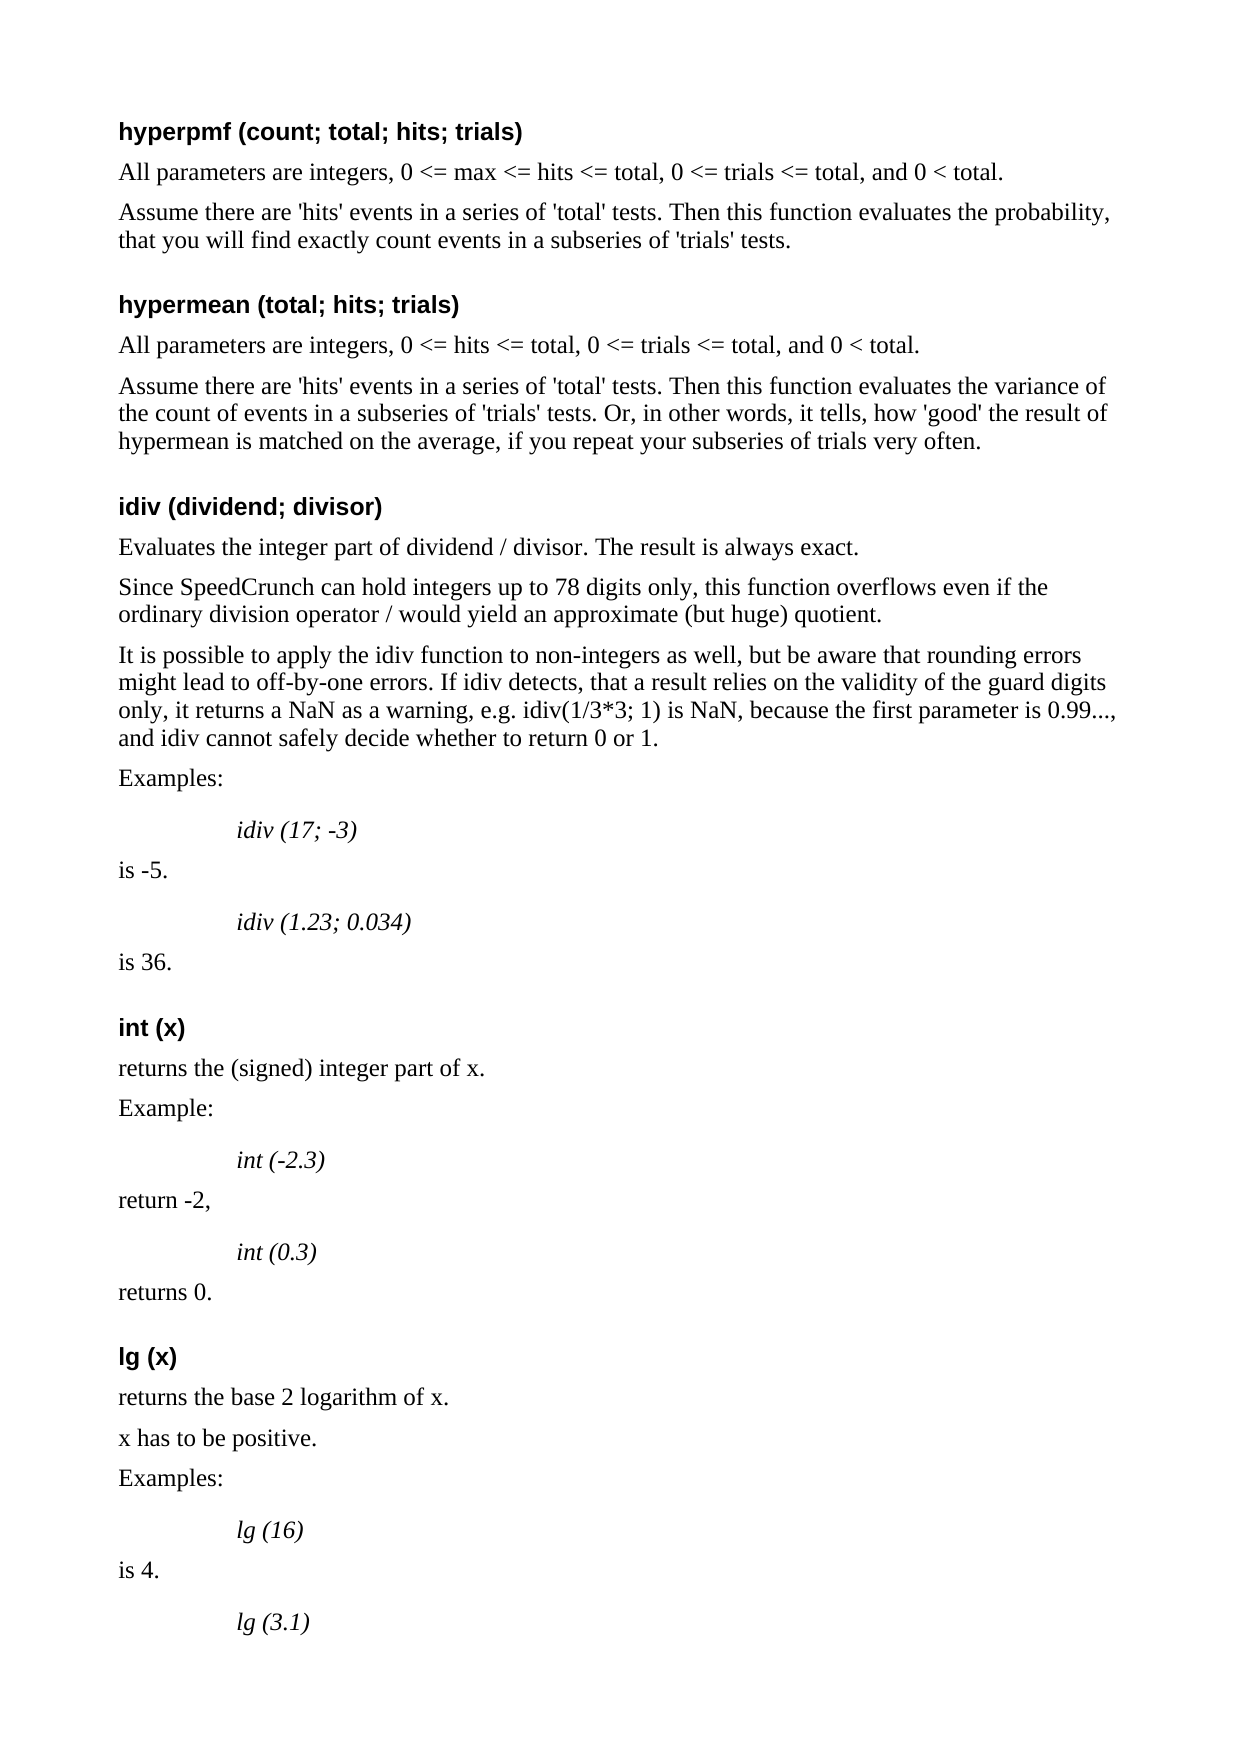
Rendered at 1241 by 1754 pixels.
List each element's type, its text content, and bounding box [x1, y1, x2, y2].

text Examples: [118, 1464, 1122, 1492]
subtitle hyperpmf (count; total; hits; trials) [118, 118, 1122, 146]
text Since SpeedCrunch can hold integers up to 78 digits only, this function overflows even if the ordinary division operator / would yield an approximate (but huge) quotient. [118, 573, 1122, 628]
subtitle lg (x) [118, 1343, 1122, 1371]
text All parameters are integers, 0 <= hits <= total, 0 <= trials <= total, and 0 < total. [118, 332, 1122, 359]
text is -5. [118, 856, 1122, 884]
text Evaluates the integer part of dividend / divisor. The result is always exact. [118, 533, 1122, 560]
text int (0.3) [236, 1238, 1122, 1266]
subtitle idiv (dividend; divisor) [118, 492, 1122, 520]
text Examples: [118, 764, 1122, 792]
text returns the (signed) integer part of x. [118, 1054, 1122, 1081]
text Example: [118, 1094, 1122, 1122]
text Assume there are 'hits' events in a series of 'total' tests. Then this function evaluates the variance of the count of events in a subseries of 'trials' tests. Or, in other words, it tells, how 'good' the result of hypermean is matched on the average, if you repeat your subseries of trials very often. [118, 372, 1122, 455]
text It is possible to apply the idiv function to non-integers as well, but be aware that rounding errors might lead to off-by-one errors. If idiv detects, that a result relies on the validity of the guard digits only, it returns a NaN as a warning, e.g. idiv(1/3*3; 1) is NaN, because the first parameter is 0.99..., and idiv cannot safely decide whether to return 0 or 1. [118, 641, 1122, 752]
text All parameters are integers, 0 <= max <= hits <= total, 0 <= trials <= total, and 0 < total. [118, 158, 1122, 186]
text lg (16) [236, 1516, 1122, 1544]
subtitle hypermean (total; hits; trials) [118, 291, 1122, 319]
text is 4. [118, 1556, 1122, 1584]
text int (-2.3) [236, 1146, 1122, 1174]
text lg (3.1) [236, 1608, 1122, 1636]
text x has to be positive. [118, 1424, 1122, 1451]
text idiv (1.23; 0.034) [236, 908, 1122, 936]
text returns 0. [118, 1278, 1122, 1306]
text returns the base 2 logarithm of x. [118, 1383, 1122, 1411]
text is 36. [118, 948, 1122, 976]
text return -2, [118, 1186, 1122, 1214]
subtitle int (x) [118, 1013, 1122, 1041]
text idiv (17; -3) [236, 816, 1122, 844]
text Assume there are 'hits' events in a series of 'total' tests. Then this function evaluates the probability, that you will find exactly count events in a subseries of 'trials' tests. [118, 198, 1122, 254]
